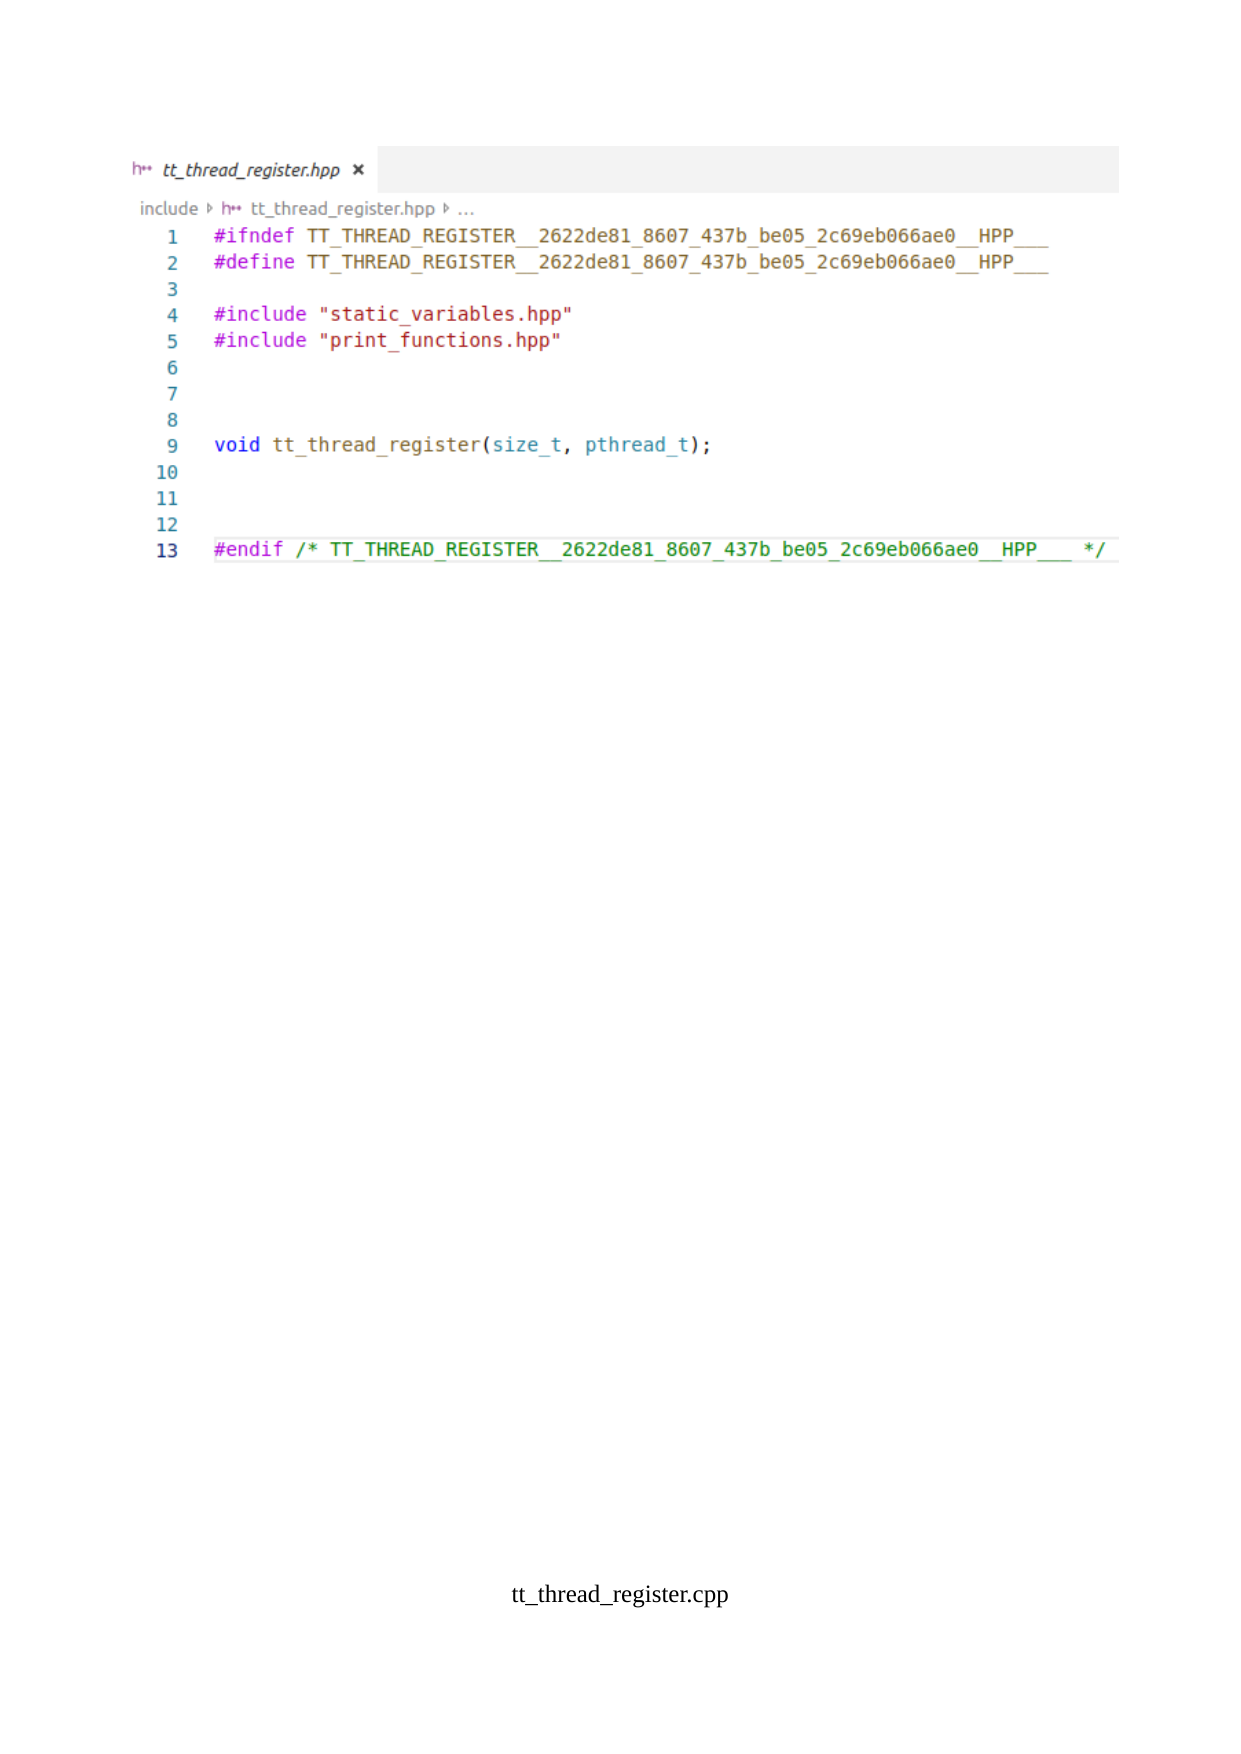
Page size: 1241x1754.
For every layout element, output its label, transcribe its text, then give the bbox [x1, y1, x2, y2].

picture [118, 146, 1119, 247]
text tt_thread_register.cpp [118, 1579, 1122, 1608]
